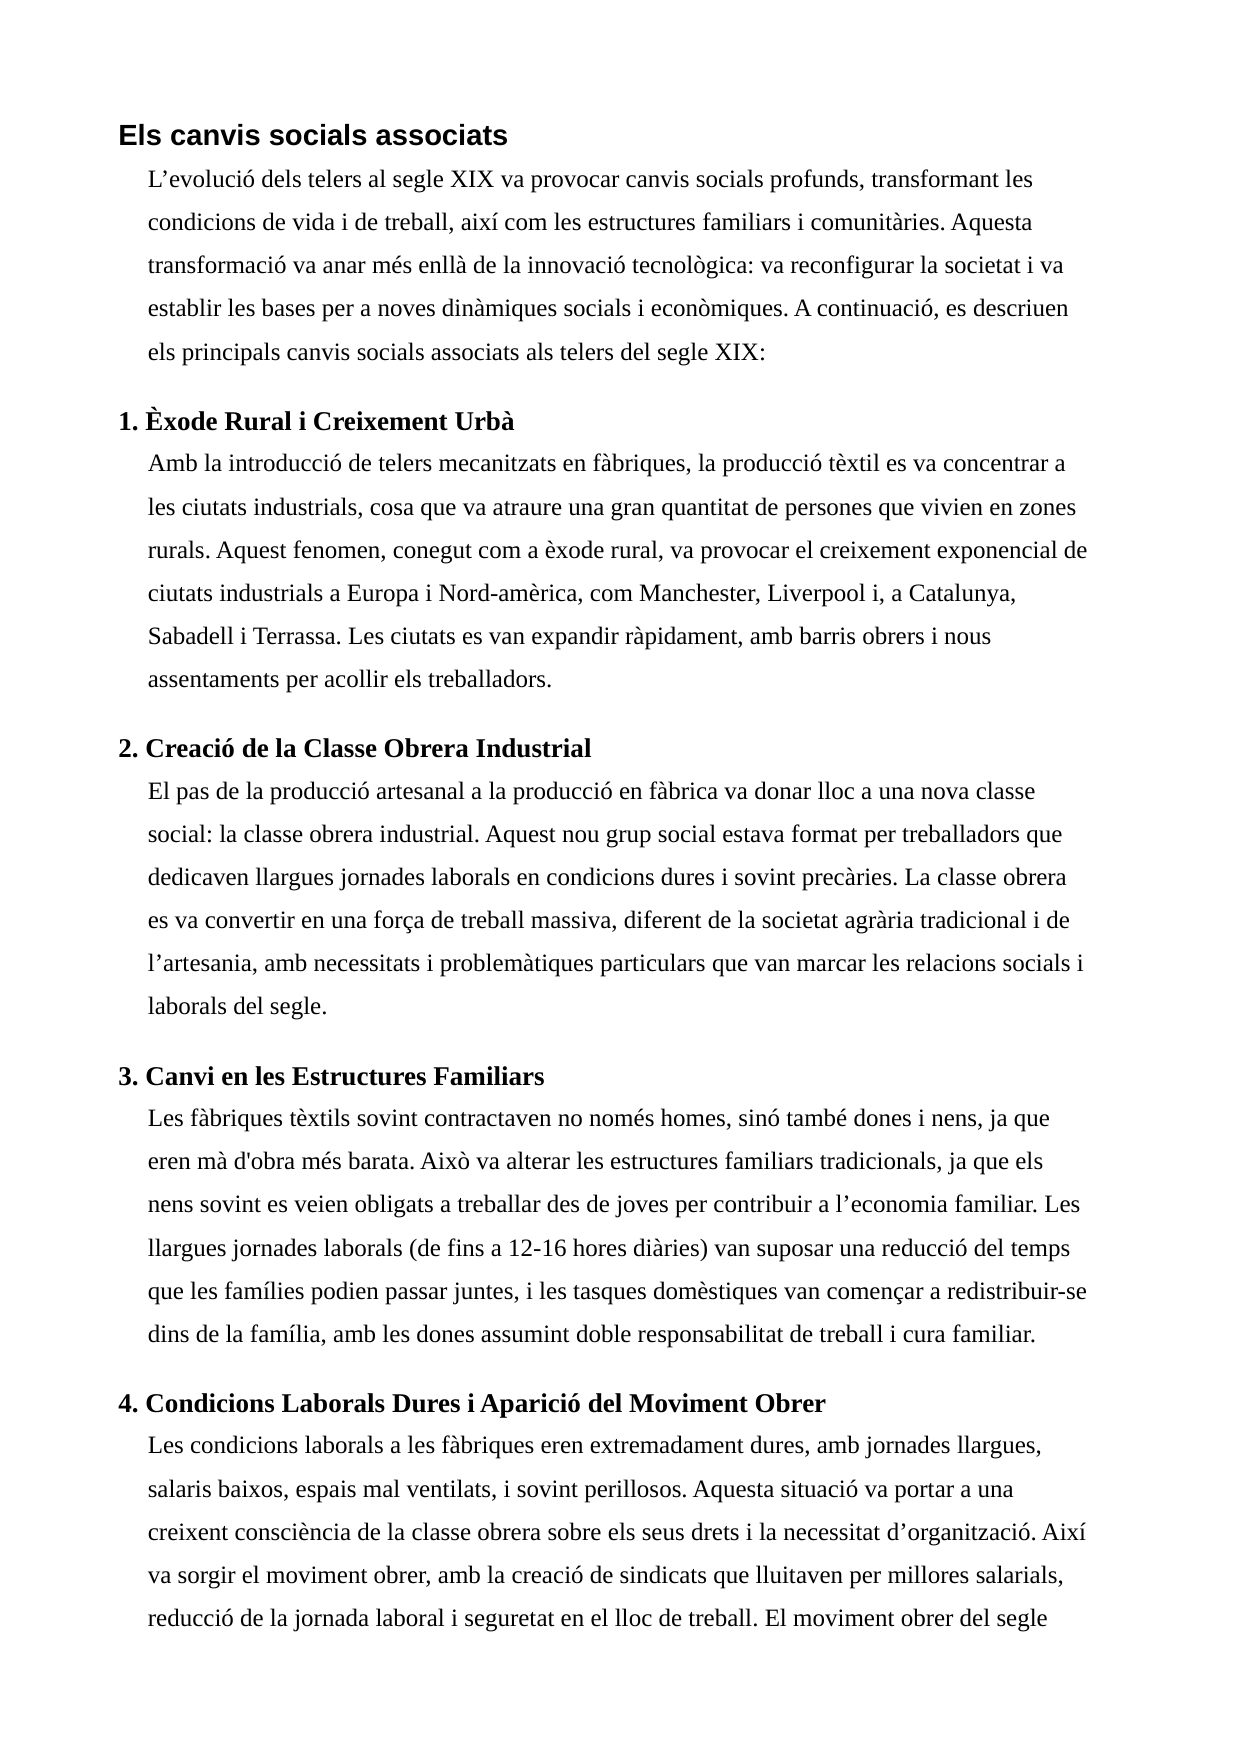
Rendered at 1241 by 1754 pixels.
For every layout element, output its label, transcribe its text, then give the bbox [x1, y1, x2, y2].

text L’evolució dels telers al segle XIX va provocar canvis socials profunds, transformant les condicions de vida i de treball, així com les estructures familiars i comunitàries. Aquesta transformació va anar més enllà de la innovació tecnològica: va reconfigurar la societat i va establir les bases per a noves dinàmiques socials i econòmiques. A continuació, es descriuen els principals canvis socials associats als telers del segle XIX: [148, 164, 1092, 365]
text Les condicions laborals a les fàbriques eren extremadament dures, amb jornades llargues, salaris baixos, espais mal ventilats, i sovint perillosos. Aquesta situació va portar a una creixent consciència de la classe obrera sobre els seus drets i la necessitat d’organització. Així va sorgir el moviment obrer, amb la creació de sindicats que lluitaven per millores salarials, reducció de la jornada laboral i seguretat en el lloc de treball. El moviment obrer del segle [148, 1431, 1092, 1632]
text Les fàbriques tèxtils sovint contractaven no només homes, sinó també dones i nens, ja que eren mà d'obra més barata. Això va alterar les estructures familiars tradicionals, ja que els nens sovint es veien obligats a treballar des de joves per contribuir a l’economia familiar. Les llargues jornades laborals (de fins a 12-16 hores diàries) van suposar una reducció del temps que les famílies podien passar juntes, i les tasques domèstiques van començar a redistribuir-se dins de la família, amb les dones assumint doble responsabilitat de treball i cura familiar. [148, 1103, 1092, 1348]
subtitle 3. Canvi en les Estructures Familiars [118, 1059, 1122, 1091]
subtitle Els canvis socials associats [118, 118, 1122, 152]
subtitle 1. Èxode Rural i Creixement Urbà [118, 405, 1122, 436]
subtitle 4. Condicions Laborals Dures i Aparició del Moviment Obrer [118, 1387, 1122, 1418]
subtitle 2. Creació de la Classe Obrera Industrial [118, 732, 1122, 763]
text El pas de la producció artesanal a la producció en fàbrica va donar lloc a una nova classe social: la classe obrera industrial. Aquest nou grup social estava format per treballadors que dedicaven llargues jornades laborals en condicions dures i sovint precàries. La classe obrera es va convertir en una força de treball massiva, diferent de la societat agrària tradicional i de l’artesania, amb necessitats i problemàtiques particulars que van marcar les relacions socials i laborals del segle. [148, 776, 1092, 1020]
text Amb la introducció de telers mecanitzats en fàbriques, la producció tèxtil es va concentrar a les ciutats industrials, cosa que va atraure una gran quantitat de persones que vivien en zones rurals. Aquest fenomen, conegut com a èxode rural, va provocar el creixement exponencial de ciutats industrials a Europa i Nord-amèrica, com Manchester, Liverpool i, a Catalunya, Sabadell i Terrassa. Les ciutats es van expandir ràpidament, amb barris obrers i nous assentaments per acollir els treballadors. [148, 448, 1092, 693]
